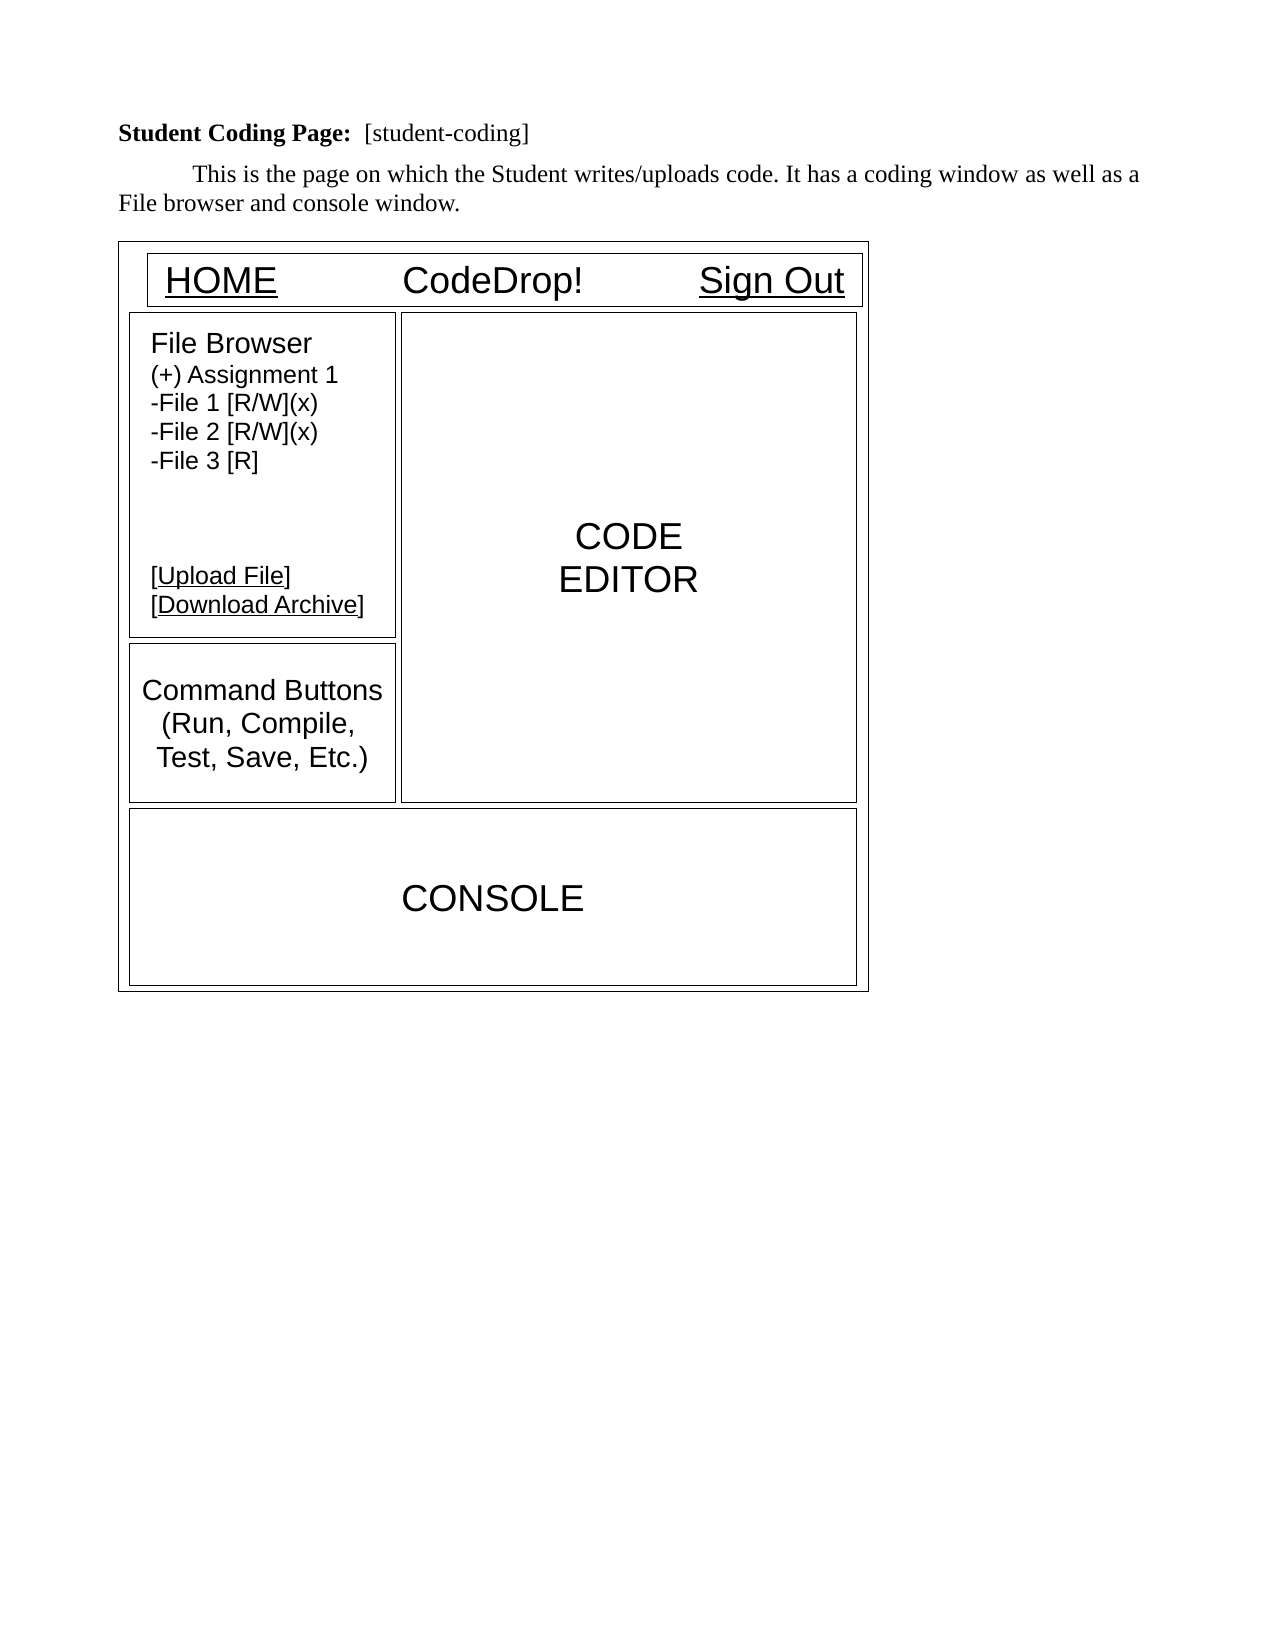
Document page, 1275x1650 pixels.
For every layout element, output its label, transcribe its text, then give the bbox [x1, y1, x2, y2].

text This is the page on which the Student writes/uploads code. It has a coding window as well as a File browser and console window. [118, 159, 1157, 217]
text Student Coding Page: [student-coding] [118, 118, 1157, 147]
